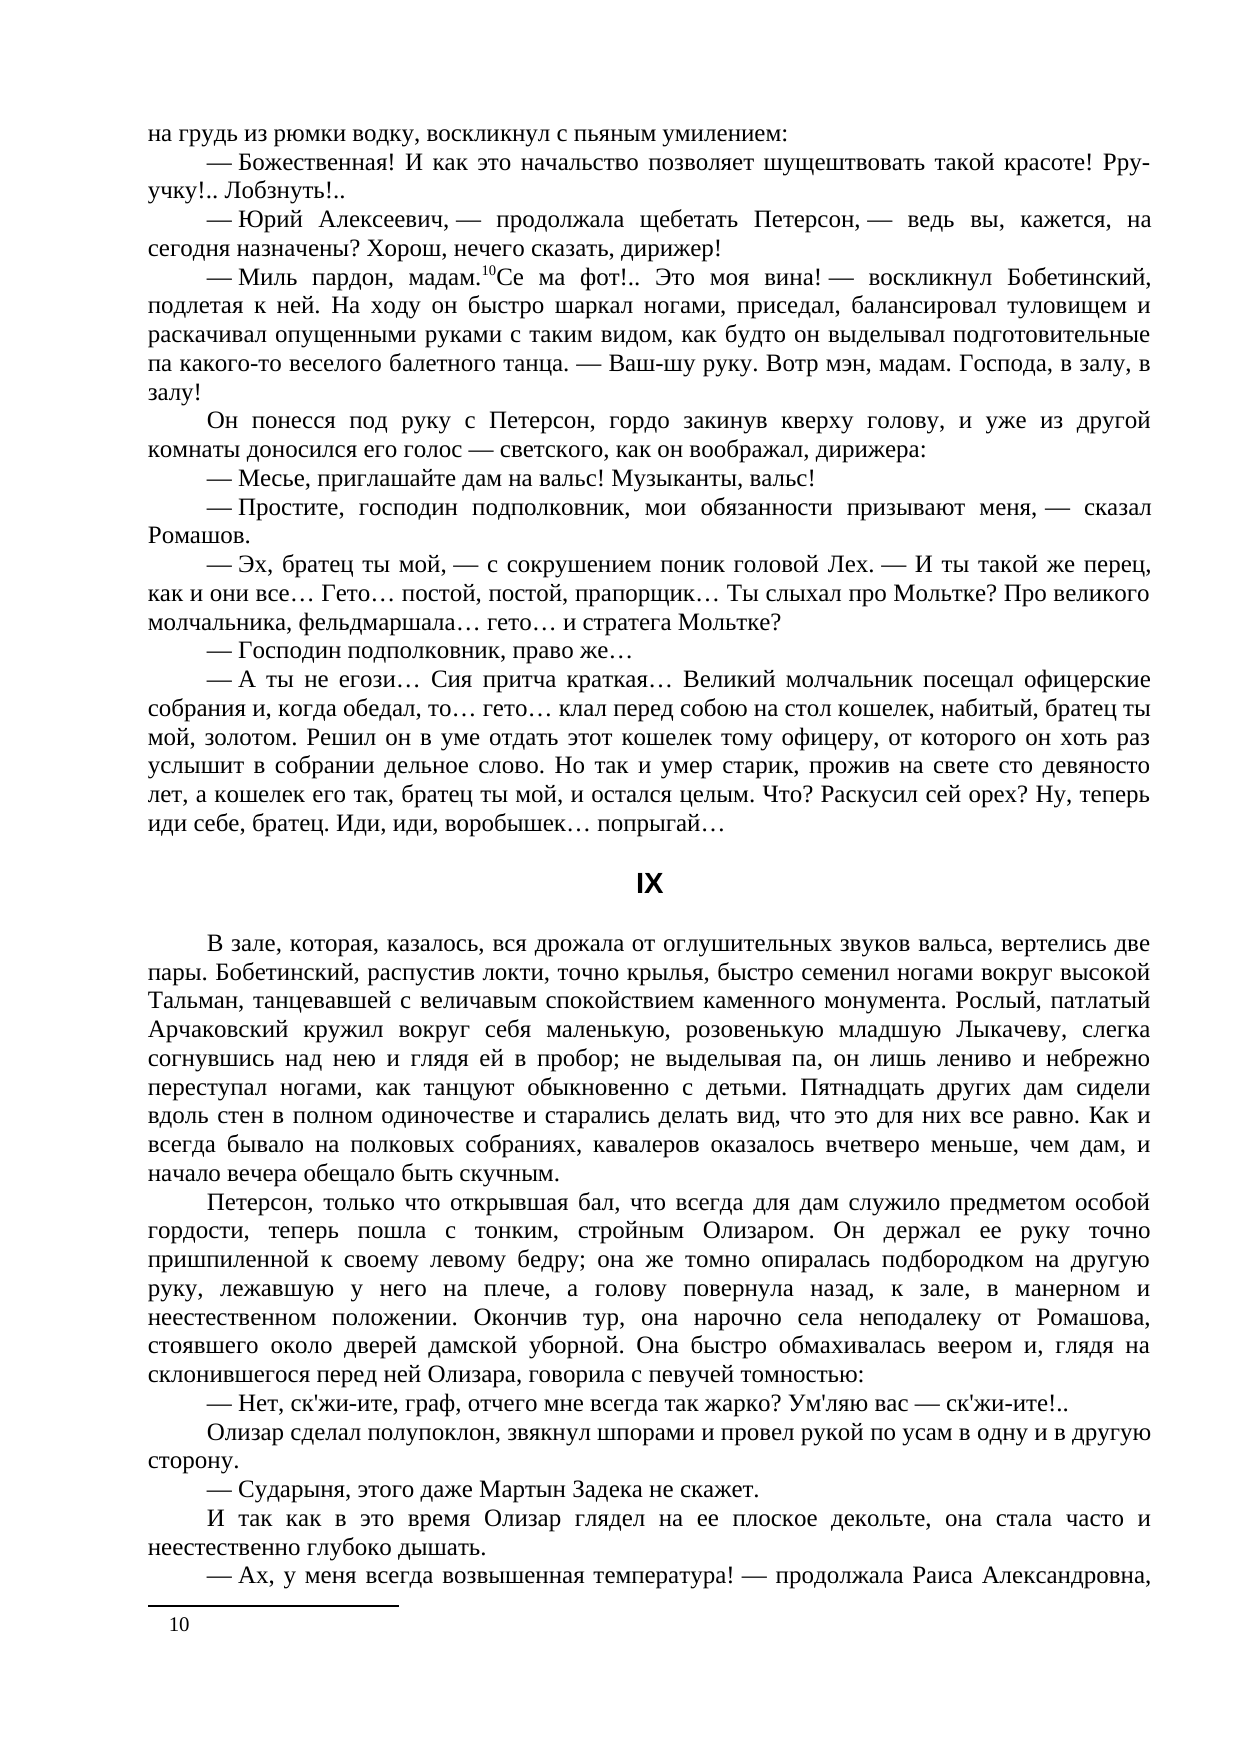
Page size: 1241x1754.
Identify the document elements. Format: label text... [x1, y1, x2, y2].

text — Господин подполковник, право же… [148, 636, 1152, 664]
text — Ах, у меня всегда возвышенная температура! — продолжала Раиса Александровна, [148, 1560, 1152, 1589]
text — Месье, приглашайте дам на вальс! Музыканты, вальс! [148, 463, 1152, 492]
text — Простите, господин подполковник, мои обязанности призывают меня, — сказал Ромашов. [148, 492, 1152, 549]
text Петерсон, только что открывшая бал, что всегда для дам служило предметом особой гордости, теперь пошла с тонким, стройным Олизаром. Он держал ее руку точно пришпиленной к своему левому бедру; она же томно опиралась подбородком на другую руку, лежавшую у него на плече, а голову повернула назад, к зале, в манерном и неестественном положении. Окончив тур, она нарочно села неподалеку от Ромашова, стоявшего около дверей дамской уборной. Она быстро обмахивалась веером и, глядя на склонившегося перед ней Олизара, говорила с певучей томностью: [148, 1187, 1152, 1388]
text — Нет, ск'жи-ите, граф, отчего мне всегда так жарко? Ум'ляю вас — ск'жи-ите!.. [148, 1388, 1152, 1417]
text Олизар сделал полупоклон, звякнул шпорами и провел рукой по усам в одну и в другую сторону. [148, 1417, 1152, 1474]
text И так как в это время Олизар глядел на ее плоское декольте, она стала часто и неестественно глубоко дышать. [148, 1503, 1152, 1560]
subtitle IX [148, 866, 1152, 899]
text В зале, которая, казалось, вся дрожала от оглушительных звуков вальса, вертелись две пары. Бобетинский, распустив локти, точно крылья, быстро семенил ногами вокруг высокой Тальман, танцевавшей с величавым спокойствием каменного монумента. Рослый, патлатый Арчаковский кружил вокруг себя маленькую, розовенькую младшую Лыкачеву, слегка согнувшись над нею и глядя ей в пробор; не выделывая па, он лишь лениво и небрежно переступал ногами, как танцуют обыкновенно с детьми. Пятнадцать других дам сидели вдоль стен в полном одиночестве и старались делать вид, что это для них все равно. Как и всегда бывало на полковых собраниях, кавалеров оказалось вчетверо меньше, чем дам, и начало вечера обещало быть скучным. [148, 928, 1152, 1187]
text — Юрий Алексеевич, — продолжала щебетать Петерсон, — ведь вы, кажется, на сегодня назначены? Хорош, нечего сказать, дирижер! [148, 204, 1152, 262]
text — Эх, братец ты мой, — с сокрушением поник головой Лех. — И ты такой же перец, как и они все… Гето… постой, постой, прапорщик… Ты слыхал про Мольтке? Про великого молчальника, фельдмаршала… гето… и стратега Мольтке? [148, 549, 1152, 636]
text — Божественная! И как это начальство позволяет шущештвовать такой красоте! Рру-учку!.. Лобзнуть!.. [148, 147, 1152, 204]
text — Сударыня, этого даже Мартын Задека не скажет. [148, 1474, 1152, 1503]
text Он понесся под руку с Петерсон, гордо закинув кверху голову, и уже из другой комнаты доносился его голос — светского, как он воображал, дирижера: [148, 406, 1152, 463]
text — А ты не егози… Сия притча краткая… Великий молчальник посещал офицерские собрания и, когда обедал, то… гето… клал перед собою на стол кошелек, набитый, братец ты мой, золотом. Решил он в уме отдать этот кошелек тому офицеру, от которого он хоть раз услышит в собрании дельное слово. Но так и умер старик, прожив на свете сто девяносто лет, а кошелек его так, братец ты мой, и остался целым. Что? Раскусил сей орех? Ну, теперь иди себе, братец. Иди, иди, воробышек… попрыгай… [148, 664, 1152, 837]
text — Миль пардон, мадам.Се ма фот!.. Это моя вина! — воскликнул Бобетинский, подлетая к ней. На ходу он быстро шаркал ногами, приседал, балансировал туловищем и раскачивал опущенными руками с таким видом, как будто он выделывал подготовительные па какого-то веселого балетного танца. — Ваш-шу руку. Вотр мэн, мадам. Господа, в залу, в залу! [148, 262, 1152, 406]
text на грудь из рюмки водку, воскликнул с пьяным умилением: [148, 118, 1152, 147]
